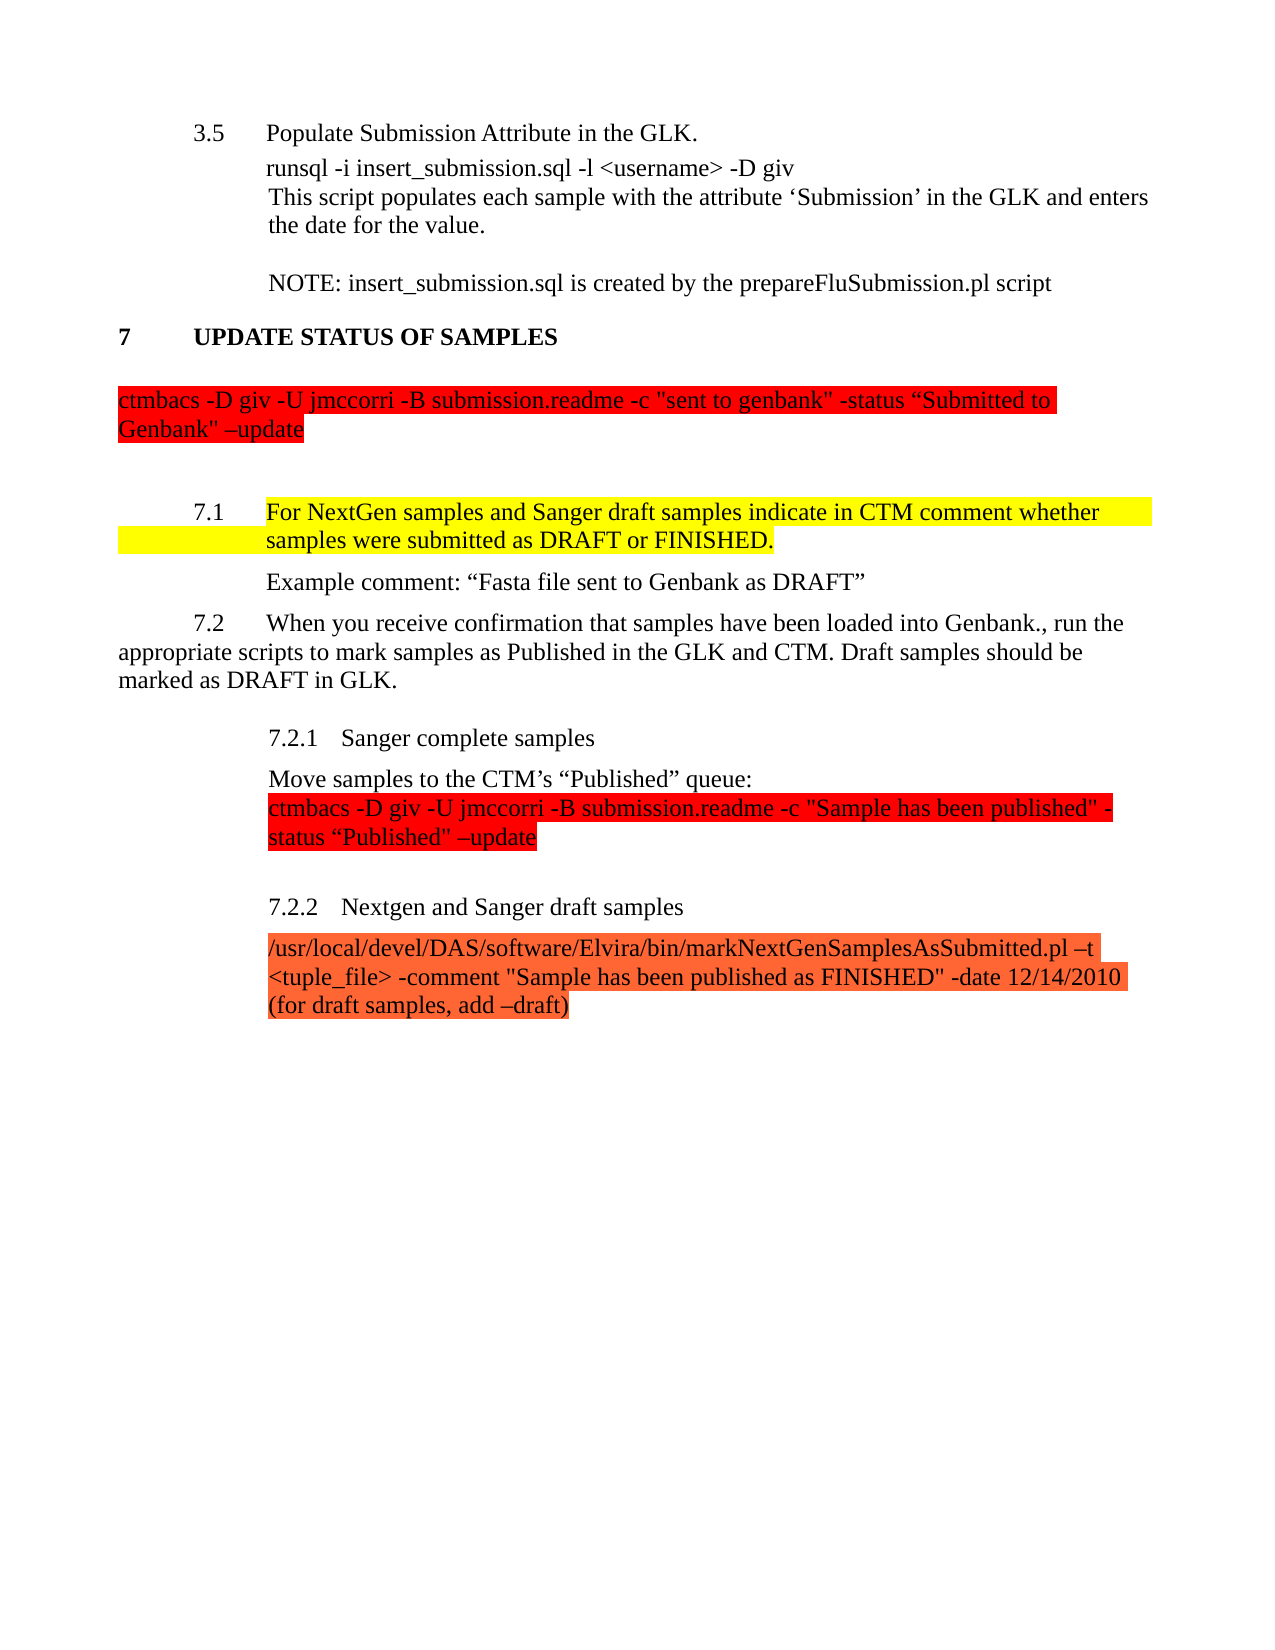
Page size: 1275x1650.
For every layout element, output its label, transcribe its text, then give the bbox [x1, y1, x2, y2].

subtitle 3.5 Populate Submission Attribute in the GLK. [118, 118, 1157, 147]
text /usr/local/devel/DAS/software/Elvira/bin/markNextGenSamplesAsSubmitted.pl –t <tuple_file> -comment "Sample has been published as FINISHED" -date 12/14/2010 (for draft samples, add –draft) [268, 933, 1157, 1019]
text ctmbacs -D giv -U jmccorri -B submission.readme -c "Sample has been published" -status “Published" –update [268, 793, 1157, 851]
text 7.2 When you receive confirmation that samples have been loaded into Genbank., run the appropriate scripts to mark samples as Published in the GLK and CTM. Draft samples should be marked as DRAFT in GLK. [118, 608, 1157, 694]
text Example comment: “Fasta file sent to Genbank as DRAFT” [118, 567, 1157, 596]
text ctmbacs -D giv -U jmccorri -B submission.readme -c "sent to genbank" -status “Submitted to Genbank" –update [118, 386, 1157, 443]
text 7.1 For NextGen samples and Sanger draft samples indicate in CTM comment whether samples were submitted as DRAFT or FINISHED. [118, 497, 1157, 554]
text NOTE: insert_submission.sql is created by the prepareFluSubmission.pl script [193, 268, 1157, 297]
subtitle 7 UPDATE STATUS OF SAMPLES [118, 322, 1157, 351]
text This script populates each sample with the attribute ‘Submission’ in the GLK and enters the date for the value. [268, 182, 1157, 239]
text 7.2.2 Nextgen and Sanger draft samples [193, 892, 1157, 921]
text 7.2.1 Sanger complete samples [193, 723, 1157, 752]
text Move samples to the CTM’s “Published” queue: [268, 764, 1157, 793]
text runsql -i insert_submission.sql -l <username> -D giv [118, 153, 1157, 182]
